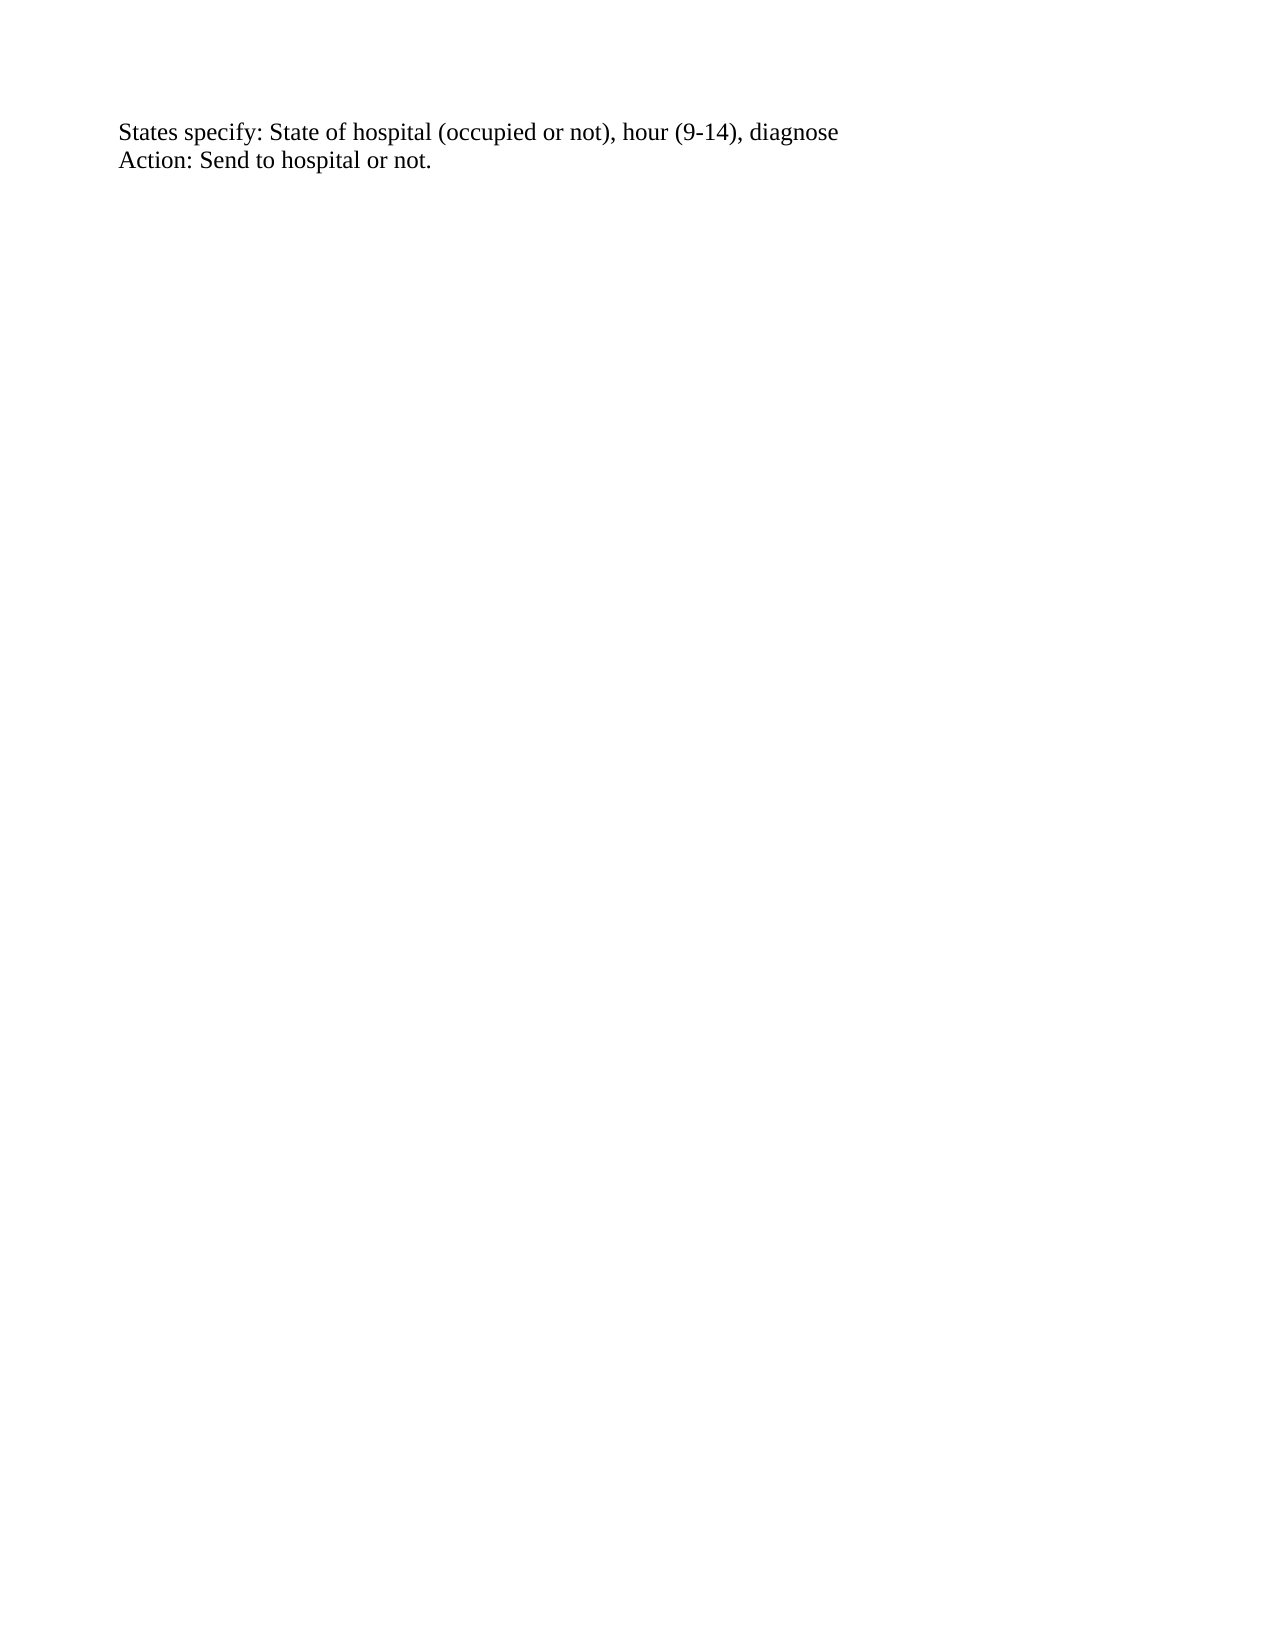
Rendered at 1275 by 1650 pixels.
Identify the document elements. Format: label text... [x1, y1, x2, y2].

text Action: Send to hospital or not. [118, 146, 1157, 173]
text States specify: State of hospital (occupied or not), hour (9-14), diagnose [118, 118, 1157, 146]
